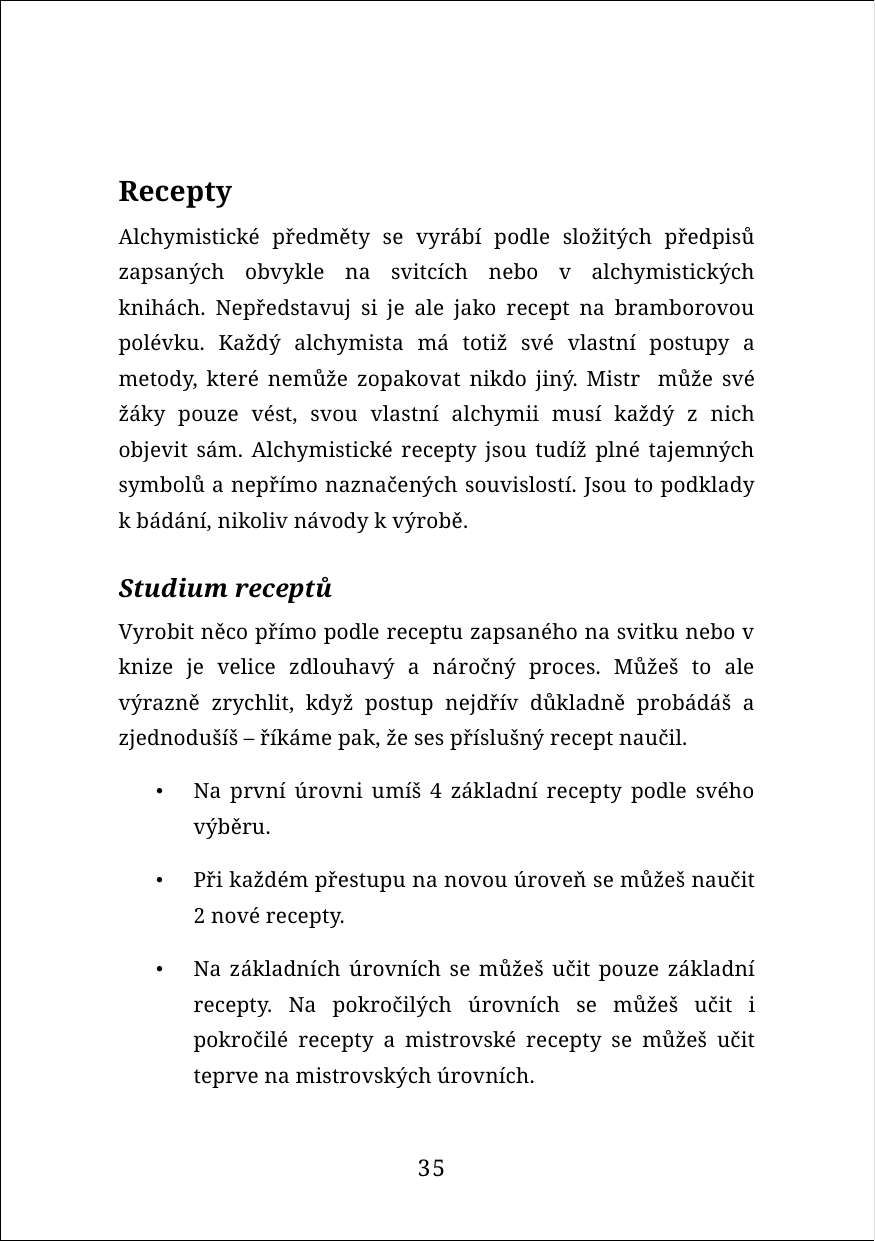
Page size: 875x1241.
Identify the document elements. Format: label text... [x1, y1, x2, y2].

list Při každém přestupu na novou úroveň se můžeš naučit 2 nové recepty. [156, 865, 756, 929]
text Alchymistické předměty se vyrábí podle složitých předpisů zapsaných obvykle na svitcích nebo v alchymistických knihách. Nepředstavuj si je ale jako recept na bramborovou polévku. Každý alchymista má totiž své vlastní postupy a metody, které nemůže zopakovat nikdo jiný. Mistr může své žáky pouze vést, svou vlastní alchymii musí každý z nich objevit sám. Alchymistické recepty jsou tudíž plné tajemných symbolů a nepřímo naznačených souvislostí. Jsou to podklady k bádání, nikoliv návody k výrobě. [118, 222, 756, 534]
text Vyrobit něco přímo podle receptu zapsaného na svitku nebo v knize je velice zdlouhavý a náročný proces. Můžeš to ale výrazně zrychlit, když postup nejdřív důkladně probádáš a zjednodušíš – říkáme pak, že ses příslušný recept naučil. [118, 617, 756, 752]
list Na první úrovni umíš 4 základní recepty podle svého výběru. [156, 777, 756, 841]
subtitle Studium receptů [118, 571, 756, 605]
list Na základních úrovních se můžeš učit pouze základní recepty. Na pokročilých úrovních se můžeš učit i pokročilé recepty a mistrovské recepty se můžeš učit teprve na mistrovských úrovních. [156, 954, 756, 1089]
subtitle Recepty [118, 172, 756, 210]
